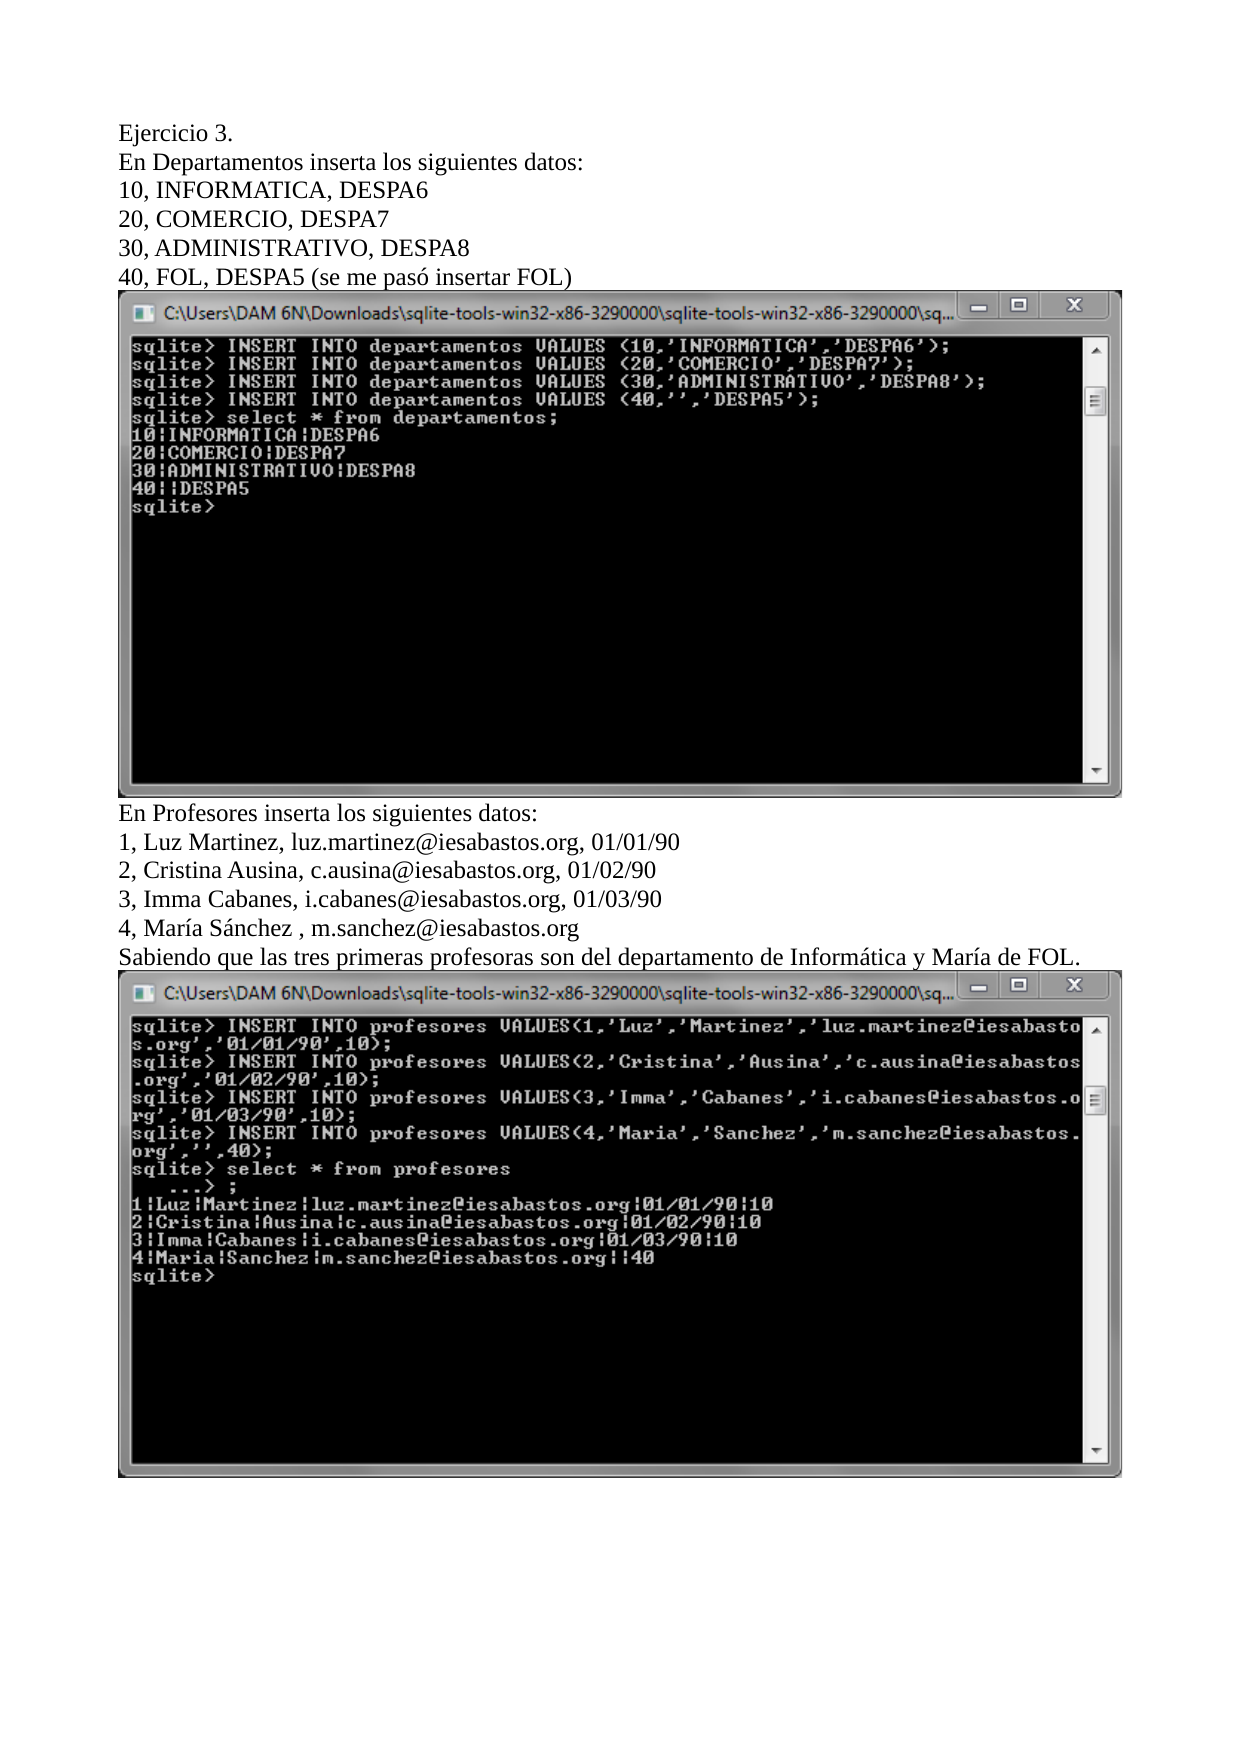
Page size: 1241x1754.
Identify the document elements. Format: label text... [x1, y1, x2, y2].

text 4, María Sánchez , m.sanchez@iesabastos.org [118, 913, 1122, 942]
text Sabiendo que las tres primeras profesoras son del departamento de Informática y María de FOL. [118, 942, 1122, 970]
text 3, Imma Cabanes, i.cabanes@iesabastos.org, 01/03/90 [118, 884, 1122, 913]
picture [118, 970, 1123, 1478]
text En Profesores inserta los siguientes datos: [118, 798, 1122, 827]
text 20, COMERCIO, DESPA7 [118, 204, 1122, 233]
text 30, ADMINISTRATIVO, DESPA8 [118, 233, 1122, 262]
text 10, INFORMATICA, DESPA6 [118, 176, 1122, 204]
text En Departamentos inserta los siguientes datos: [118, 147, 1122, 176]
text 2, Cristina Ausina, c.ausina@iesabastos.org, 01/02/90 [118, 855, 1122, 884]
text 40, FOL, DESPA5 (se me pasó insertar FOL) [118, 262, 1122, 290]
picture [118, 290, 1123, 798]
text 1, Luz Martinez, luz.martinez@iesabastos.org, 01/01/90 [118, 827, 1122, 855]
text Ejercicio 3. [118, 118, 1122, 147]
